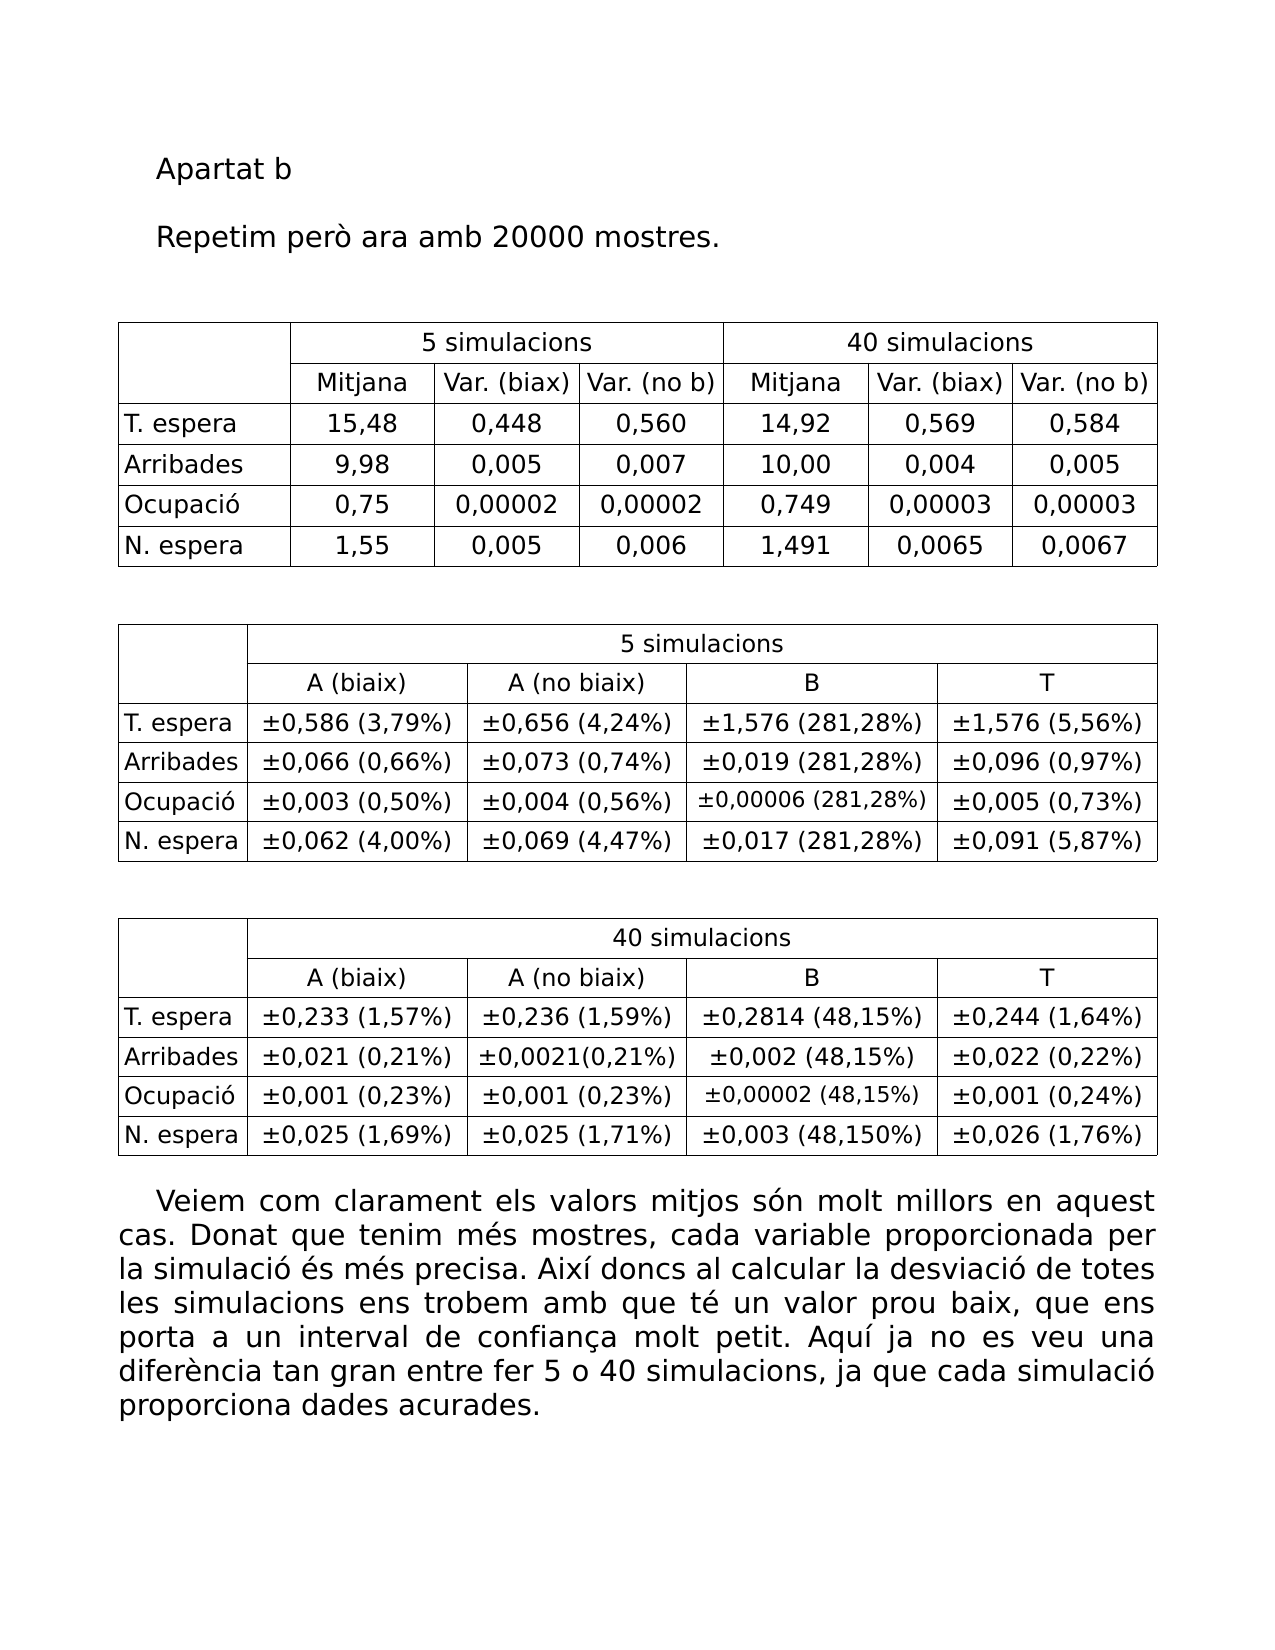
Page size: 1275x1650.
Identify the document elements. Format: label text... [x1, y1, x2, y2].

table_cell ±0,019 (281,28%) [687, 743, 937, 782]
table_cell 0,448 [435, 404, 579, 444]
table_cell 0,00002 [435, 486, 579, 526]
table_cell ±0,025 (1,71%) [468, 1117, 686, 1155]
table_cell 0,75 [291, 486, 434, 526]
table_cell ±0,096 (0,97%) [938, 743, 1157, 782]
table_cell ±0,073 (0,74%) [468, 743, 686, 782]
table_cell 0,584 [1013, 404, 1157, 444]
table_header 40 simulacions [724, 323, 1157, 363]
table_cell 0,560 [580, 404, 723, 444]
table_cell ±0,00002 (48,15%) [687, 1077, 937, 1116]
table_cell T [938, 959, 1157, 997]
table_cell Mitjana [724, 364, 868, 403]
table_cell Arribades [119, 743, 247, 782]
table_header 40 simulacions [248, 919, 1157, 958]
table_cell Var. (biax) [435, 364, 579, 403]
table_header [119, 625, 247, 703]
table_cell ±0,005 (0,73%) [938, 783, 1157, 821]
table_cell Var. (no b) [1013, 364, 1157, 403]
table_cell ±0,091 (5,87%) [938, 822, 1157, 861]
table_cell Arribades [119, 445, 290, 485]
table_cell ±0,002 (48,15%) [687, 1038, 937, 1076]
table_cell T. espera [119, 404, 290, 444]
table_cell 0,005 [435, 527, 579, 566]
table_cell ±0,022 (0,22%) [938, 1038, 1157, 1076]
table_cell 0,00003 [1013, 486, 1157, 526]
table_cell B [687, 959, 937, 997]
text Repetim però ara amb 20000 mostres. [118, 220, 1157, 254]
table_cell Mitjana [291, 364, 434, 403]
table_cell 0,004 [869, 445, 1012, 485]
table_cell 1,55 [291, 527, 434, 566]
table_cell Var. (no b) [580, 364, 723, 403]
table_header [119, 323, 290, 403]
table_cell 14,92 [724, 404, 868, 444]
table_cell ±0,656 (4,24%) [468, 704, 686, 742]
table_cell N. espera [119, 527, 290, 566]
table_cell A (biaix) [248, 959, 467, 997]
table_cell 9,98 [291, 445, 434, 485]
table_cell B [687, 664, 937, 703]
table_cell ±0,026 (1,76%) [938, 1117, 1157, 1155]
table_cell 10,00 [724, 445, 868, 485]
table_cell N. espera [119, 1117, 247, 1155]
table_cell ±0,003 (48,150%) [687, 1117, 937, 1155]
table_cell T. espera [119, 704, 247, 742]
table_cell ±0,233 (1,57%) [248, 998, 467, 1037]
table_cell 15,48 [291, 404, 434, 444]
table_header 5 simulacions [291, 323, 723, 363]
text Apartat b [118, 152, 1157, 186]
table_cell A (no biaix) [468, 959, 686, 997]
table_cell 0,007 [580, 445, 723, 485]
table_cell ±0,0021(0,21%) [468, 1038, 686, 1076]
table_cell T [938, 664, 1157, 703]
table_cell 1,491 [724, 527, 868, 566]
table_header [119, 919, 247, 997]
text Veiem com clarament els valors mitjos són molt millors en aquest cas. Donat que tenim més mostres, cada variable proporcionada per la simulació és més precisa. Així doncs al calcular la desviació de totes les simulacions ens trobem amb que té un valor prou baix, que ens porta a un interval de confiança molt petit. Aquí ja no es veu una diferència tan gran entre fer 5 o 40 simulacions, ja que cada simulació proporciona dades acurades. [118, 1184, 1157, 1422]
table_cell ±0,025 (1,69%) [248, 1117, 467, 1155]
table_cell ±0,004 (0,56%) [468, 783, 686, 821]
table_cell 0,00002 [580, 486, 723, 526]
table_cell Var. (biax) [869, 364, 1012, 403]
table_cell 0,00003 [869, 486, 1012, 526]
table_cell ±1,576 (5,56%) [938, 704, 1157, 742]
table_cell ±0,00006 (281,28%) [687, 783, 937, 821]
table_cell 0,005 [1013, 445, 1157, 485]
table_cell 0,005 [435, 445, 579, 485]
table_cell ±0,017 (281,28%) [687, 822, 937, 861]
table_cell A (no biaix) [468, 664, 686, 703]
table_cell ±0,2814 (48,15%) [687, 998, 937, 1037]
table_header 5 simulacions [248, 625, 1157, 663]
table_cell T. espera [119, 998, 247, 1037]
table_cell 0,749 [724, 486, 868, 526]
table_cell ±0,003 (0,50%) [248, 783, 467, 821]
table_cell Ocupació [119, 486, 290, 526]
table_cell ±0,001 (0,24%) [938, 1077, 1157, 1116]
table_cell ±0,236 (1,59%) [468, 998, 686, 1037]
table_cell ±0,066 (0,66%) [248, 743, 467, 782]
table_cell A (biaix) [248, 664, 467, 703]
table_cell ±0,586 (3,79%) [248, 704, 467, 742]
table_cell ±0,001 (0,23%) [248, 1077, 467, 1116]
table_cell 0,0067 [1013, 527, 1157, 566]
table_cell ±1,576 (281,28%) [687, 704, 937, 742]
table_cell Ocupació [119, 783, 247, 821]
table_cell 0,006 [580, 527, 723, 566]
table_cell 0,569 [869, 404, 1012, 444]
table_cell N. espera [119, 822, 247, 861]
table_cell ±0,244 (1,64%) [938, 998, 1157, 1037]
table_cell 0,0065 [869, 527, 1012, 566]
table_cell ±0,069 (4,47%) [468, 822, 686, 861]
table_cell Arribades [119, 1038, 247, 1076]
table_cell ±0,001 (0,23%) [468, 1077, 686, 1116]
table_cell ±0,021 (0,21%) [248, 1038, 467, 1076]
table_cell Ocupació [119, 1077, 247, 1116]
table_cell ±0,062 (4,00%) [248, 822, 467, 861]
